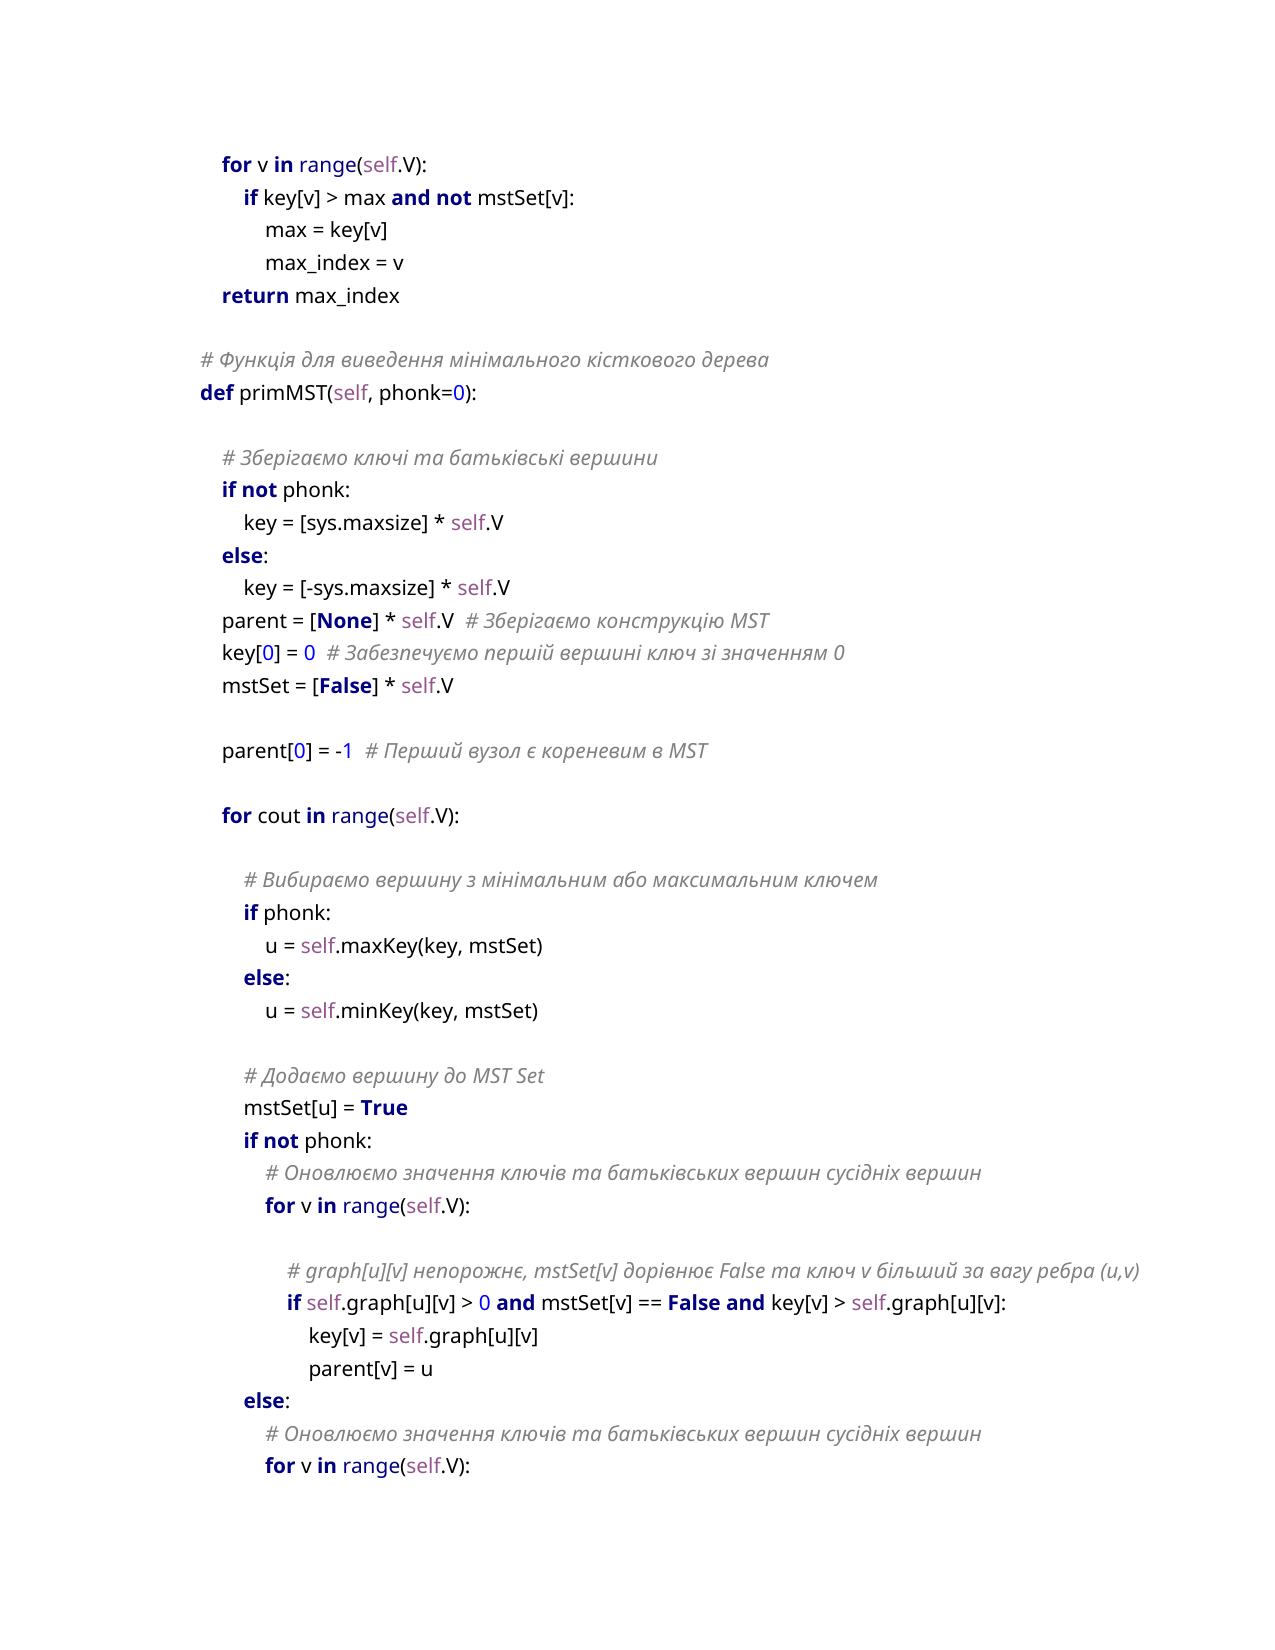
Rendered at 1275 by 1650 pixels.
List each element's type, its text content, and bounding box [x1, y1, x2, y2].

text for v in range(self.V): if key[v] > max and not mstSet[v]: max = key[v] max_index = v return max_index # Функція для виведення мінімального кісткового дерева def primMST(self, phonk=0): # Зберігаємо ключі та батьківські вершини if not phonk: key = [sys.maxsize] * self.V else: key = [-sys.maxsize] * self.V parent = [None] * self.V # Зберігаємо конструкцію MST key[0] = 0 # Забезпечуємо першій вершині ключ зі значенням 0 mstSet = [False] * self.V parent[0] = -1 # Перший вузол є кореневим в MST for cout in range(self.V): # Вибираємо вершину з мінімальним або максимальним ключем if phonk: u = self.maxKey(key, mstSet) else: u = self.minKey(key, mstSet) # Додаємо вершину до MST Set mstSet[u] = True if not phonk: # Оновлюємо значення ключів та батьківських вершин сусідніх вершин for v in range(self.V): # graph[u][v] непорожнє, mstSet[v] дорівнює False та ключ v більший за вагу ребра (u,v) if self.graph[u][v] > 0 and mstSet[v] == False and key[v] > self.graph[u][v]: key[v] = self.graph[u][v] parent[v] = u else: # Оновлюємо значення ключів та батьківських вершин сусідніх вершин for v in range(self.V): [177, 118, 1167, 1512]
